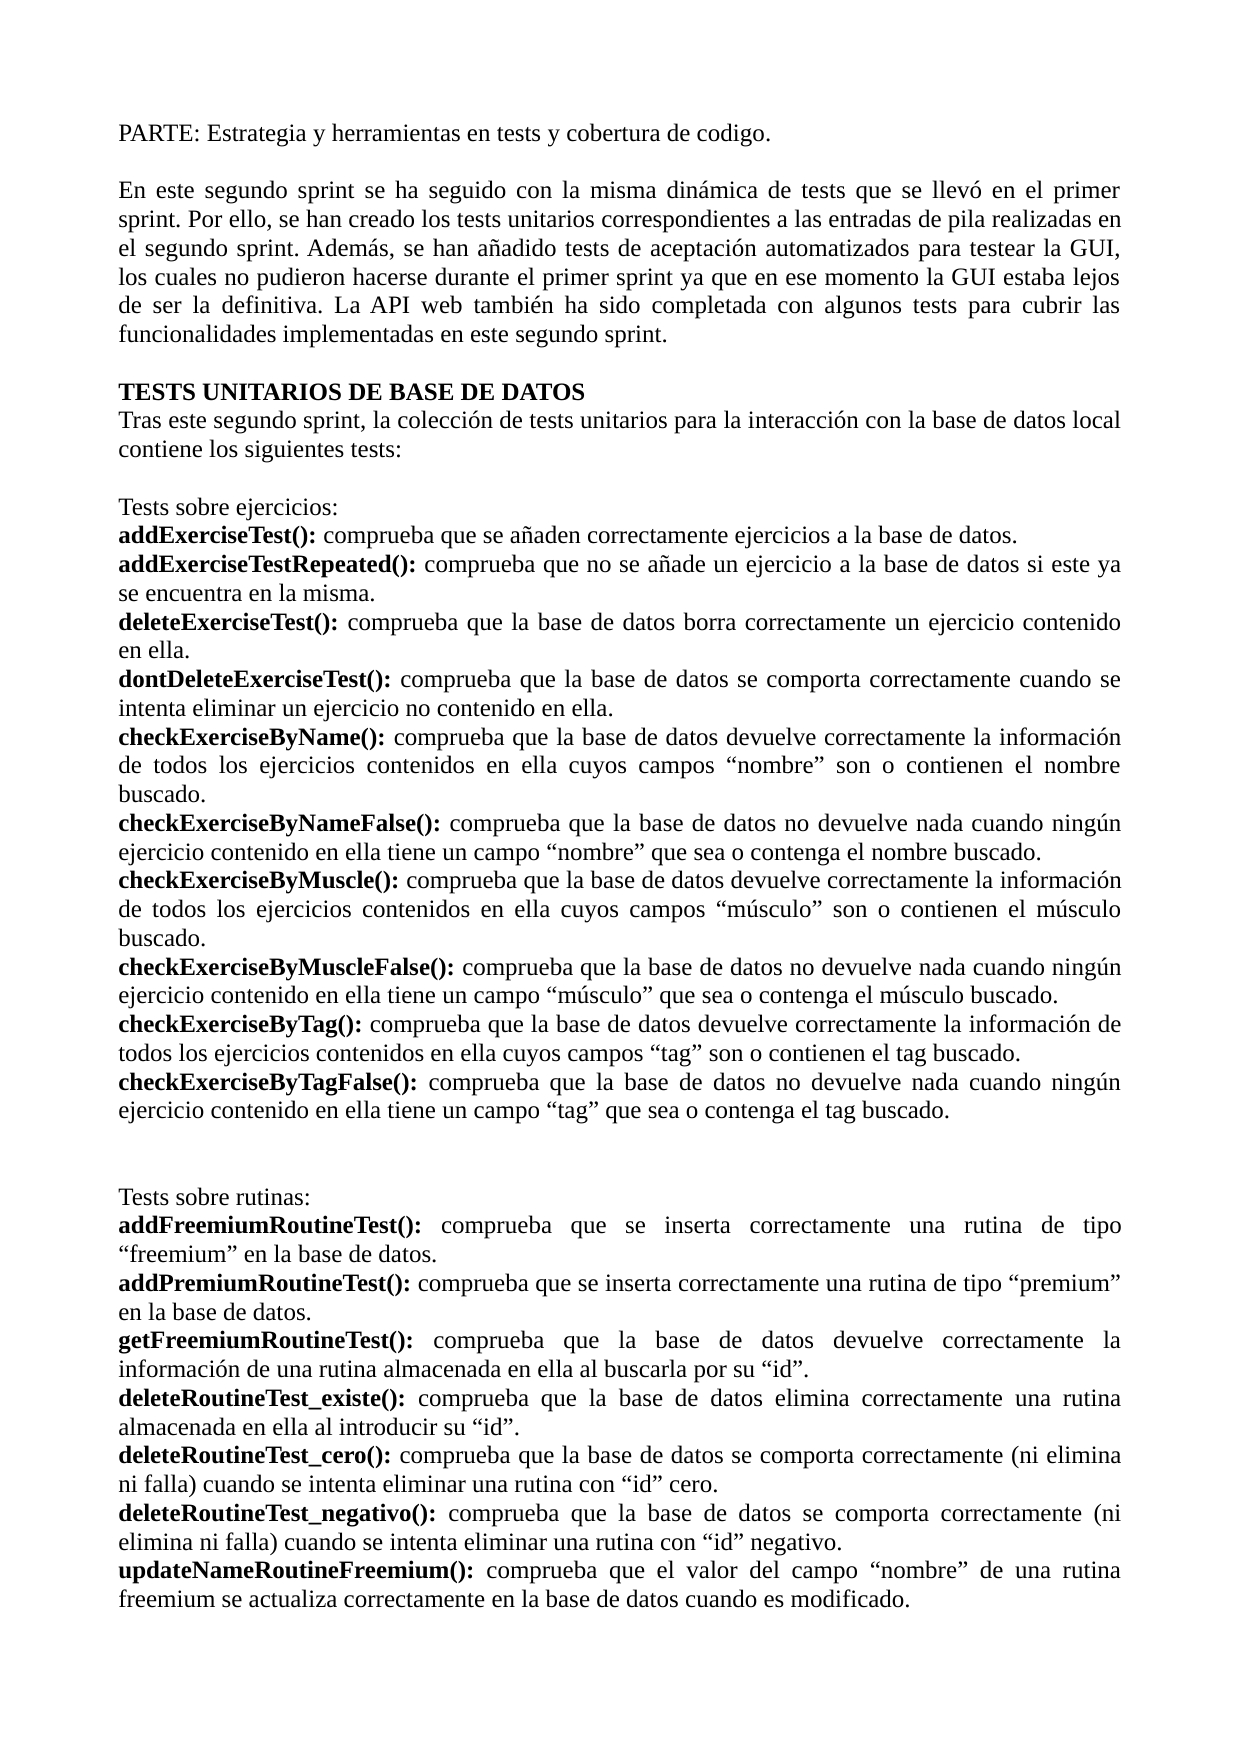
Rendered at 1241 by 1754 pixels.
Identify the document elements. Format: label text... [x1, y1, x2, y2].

text Tras este segundo sprint, la colección de tests unitarios para la interacción con la base de datos local contiene los siguientes tests: [118, 406, 1122, 463]
text addFreemiumRoutineTest(): comprueba que se inserta correctamente una rutina de tipo “freemium” en la base de datos. [118, 1211, 1122, 1268]
text getFreemiumRoutineTest(): comprueba que la base de datos devuelve correctamente la información de una rutina almacenada en ella al buscarla por su “id”. [118, 1326, 1122, 1383]
text checkExerciseByTagFalse(): comprueba que la base de datos no devuelve nada cuando ningún ejercicio contenido en ella tiene un campo “tag” que sea o contenga el tag buscado. [118, 1067, 1122, 1124]
text PARTE: Estrategia y herramientas en tests y cobertura de codigo. [118, 118, 1122, 147]
text dontDeleteExerciseTest(): comprueba que la base de datos se comporta correctamente cuando se intenta eliminar un ejercicio no contenido en ella. [118, 664, 1122, 722]
text checkExerciseByTag(): comprueba que la base de datos devuelve correctamente la información de todos los ejercicios contenidos en ella cuyos campos “tag” son o contienen el tag buscado. [118, 1009, 1122, 1067]
text addExerciseTest(): comprueba que se añaden correctamente ejercicios a la base de datos. [118, 521, 1122, 549]
text Tests sobre ejercicios: [118, 492, 1122, 521]
text updateNameRoutineFreemium(): comprueba que el valor del campo “nombre” de una rutina freemium se actualiza correctamente en la base de datos cuando es modificado. [118, 1556, 1122, 1613]
text checkExerciseByMuscleFalse(): comprueba que la base de datos no devuelve nada cuando ningún ejercicio contenido en ella tiene un campo “músculo” que sea o contenga el músculo buscado. [118, 952, 1122, 1009]
text deleteExerciseTest(): comprueba que la base de datos borra correctamente un ejercicio contenido en ella. [118, 607, 1122, 664]
text deleteRoutineTest_existe(): comprueba que la base de datos elimina correctamente una rutina almacenada en ella al introducir su “id”. [118, 1383, 1122, 1441]
text Tests sobre rutinas: [118, 1182, 1122, 1211]
text checkExerciseByNameFalse(): comprueba que la base de datos no devuelve nada cuando ningún ejercicio contenido en ella tiene un campo “nombre” que sea o contenga el nombre buscado. [118, 808, 1122, 866]
text addExerciseTestRepeated(): comprueba que no se añade un ejercicio a la base de datos si este ya se encuentra en la misma. [118, 549, 1122, 607]
text checkExerciseByMuscle(): comprueba que la base de datos devuelve correctamente la información de todos los ejercicios contenidos en ella cuyos campos “músculo” son o contienen el músculo buscado. [118, 866, 1122, 952]
text En este segundo sprint se ha seguido con la misma dinámica de tests que se llevó en el primer sprint. Por ello, se han creado los tests unitarios correspondientes a las entradas de pila realizadas en el segundo sprint. Además, se han añadido tests de aceptación automatizados para testear la GUI, los cuales no pudieron hacerse durante el primer sprint ya que en ese momento la GUI estaba lejos de ser la definitiva. La API web también ha sido completada con algunos tests para cubrir las funcionalidades implementadas en este segundo sprint. [118, 176, 1122, 348]
text deleteRoutineTest_negativo(): comprueba que la base de datos se comporta correctamente (ni elimina ni falla) cuando se intenta eliminar una rutina con “id” negativo. [118, 1498, 1122, 1556]
text addPremiumRoutineTest(): comprueba que se inserta correctamente una rutina de tipo “premium” en la base de datos. [118, 1268, 1122, 1326]
text TESTS UNITARIOS DE BASE DE DATOS [118, 377, 1122, 406]
text checkExerciseByName(): comprueba que la base de datos devuelve correctamente la información de todos los ejercicios contenidos en ella cuyos campos “nombre” son o contienen el nombre buscado. [118, 722, 1122, 808]
text deleteRoutineTest_cero(): comprueba que la base de datos se comporta correctamente (ni elimina ni falla) cuando se intenta eliminar una rutina con “id” cero. [118, 1441, 1122, 1498]
